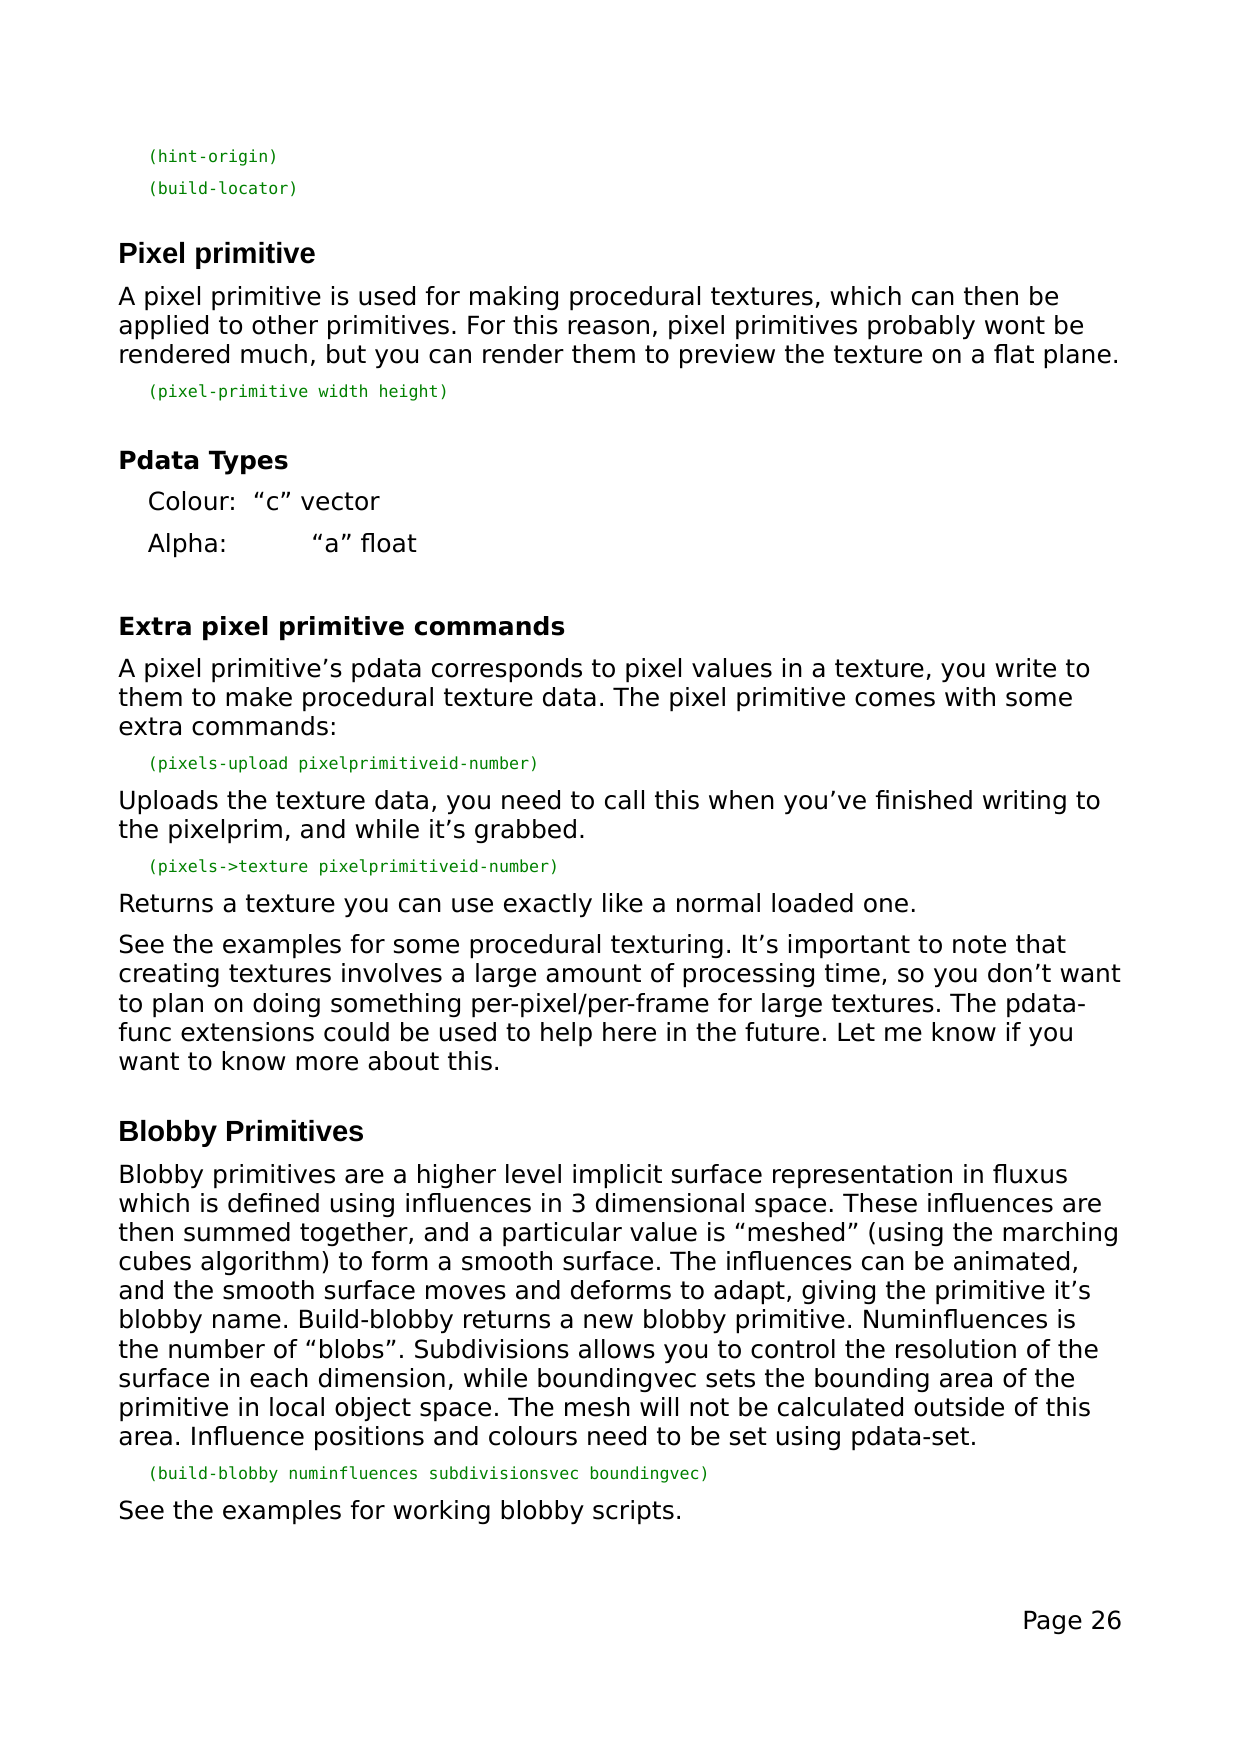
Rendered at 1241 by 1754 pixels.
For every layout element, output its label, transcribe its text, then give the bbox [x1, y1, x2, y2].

text (pixels->texture pixelprimitiveid-number) [148, 857, 1122, 876]
text Blobby primitives are a higher level implicit surface representation in fluxus which is defined using influences in 3 dimensional space. These influences are then summed together, and a particular value is “meshed” (using the marching cubes algorithm) to form a smooth surface. The influences can be animated, and the smooth surface moves and deforms to adapt, giving the primitive it’s blobby name. Build-blobby returns a new blobby primitive. Numinfluences is the number of “blobs”. Subdivisions allows you to control the resolution of the surface in each dimension, while boundingvec sets the bounding area of the primitive in local object space. The mesh will not be calculated outside of this area. Influence positions and colours need to be set using pdata-set. [118, 1160, 1122, 1451]
text Uploads the texture data, you need to call this when you’ve finished writing to the pixelprim, and while it’s grabbed. [118, 786, 1122, 844]
text (pixel-primitive width height) [148, 382, 1122, 401]
text A pixel primitive’s pdata corresponds to pixel values in a texture, you write to them to make procedural texture data. The pixel primitive comes with some extra commands: [118, 654, 1122, 742]
text (pixels-upload pixelprimitiveid-number) [148, 754, 1122, 773]
text Pdata Types [118, 446, 1122, 475]
text See the examples for some procedural texturing. It’s important to note that creating textures involves a large amount of processing time, so you don’t want to plan on doing something per-pixel/per-frame for large textures. The pdata-func extensions could be used to help here in the future. Let me know if you want to know more about this. [118, 930, 1122, 1076]
text (hint-origin) [148, 147, 1122, 167]
text See the examples for working blobby scripts. [118, 1496, 1122, 1525]
text Returns a texture you can use exactly like a normal loaded one. [118, 889, 1122, 918]
text Colour: “c” vector [148, 487, 1122, 517]
text Alpha: “a” float [148, 529, 1122, 558]
subtitle Blobby Primitives [118, 1114, 1122, 1147]
text (build-blobby numinfluences subdivisionsvec boundingvec) [148, 1464, 1122, 1483]
text A pixel primitive is used for making procedural textures, which can then be applied to other primitives. For this reason, pixel primitives probably wont be rendered much, but you can render them to preview the texture on a flat plane. [118, 282, 1122, 369]
subtitle Pixel primitive [118, 236, 1122, 269]
text (build-locator) [148, 179, 1122, 198]
text Extra pixel primitive commands [118, 612, 1122, 642]
